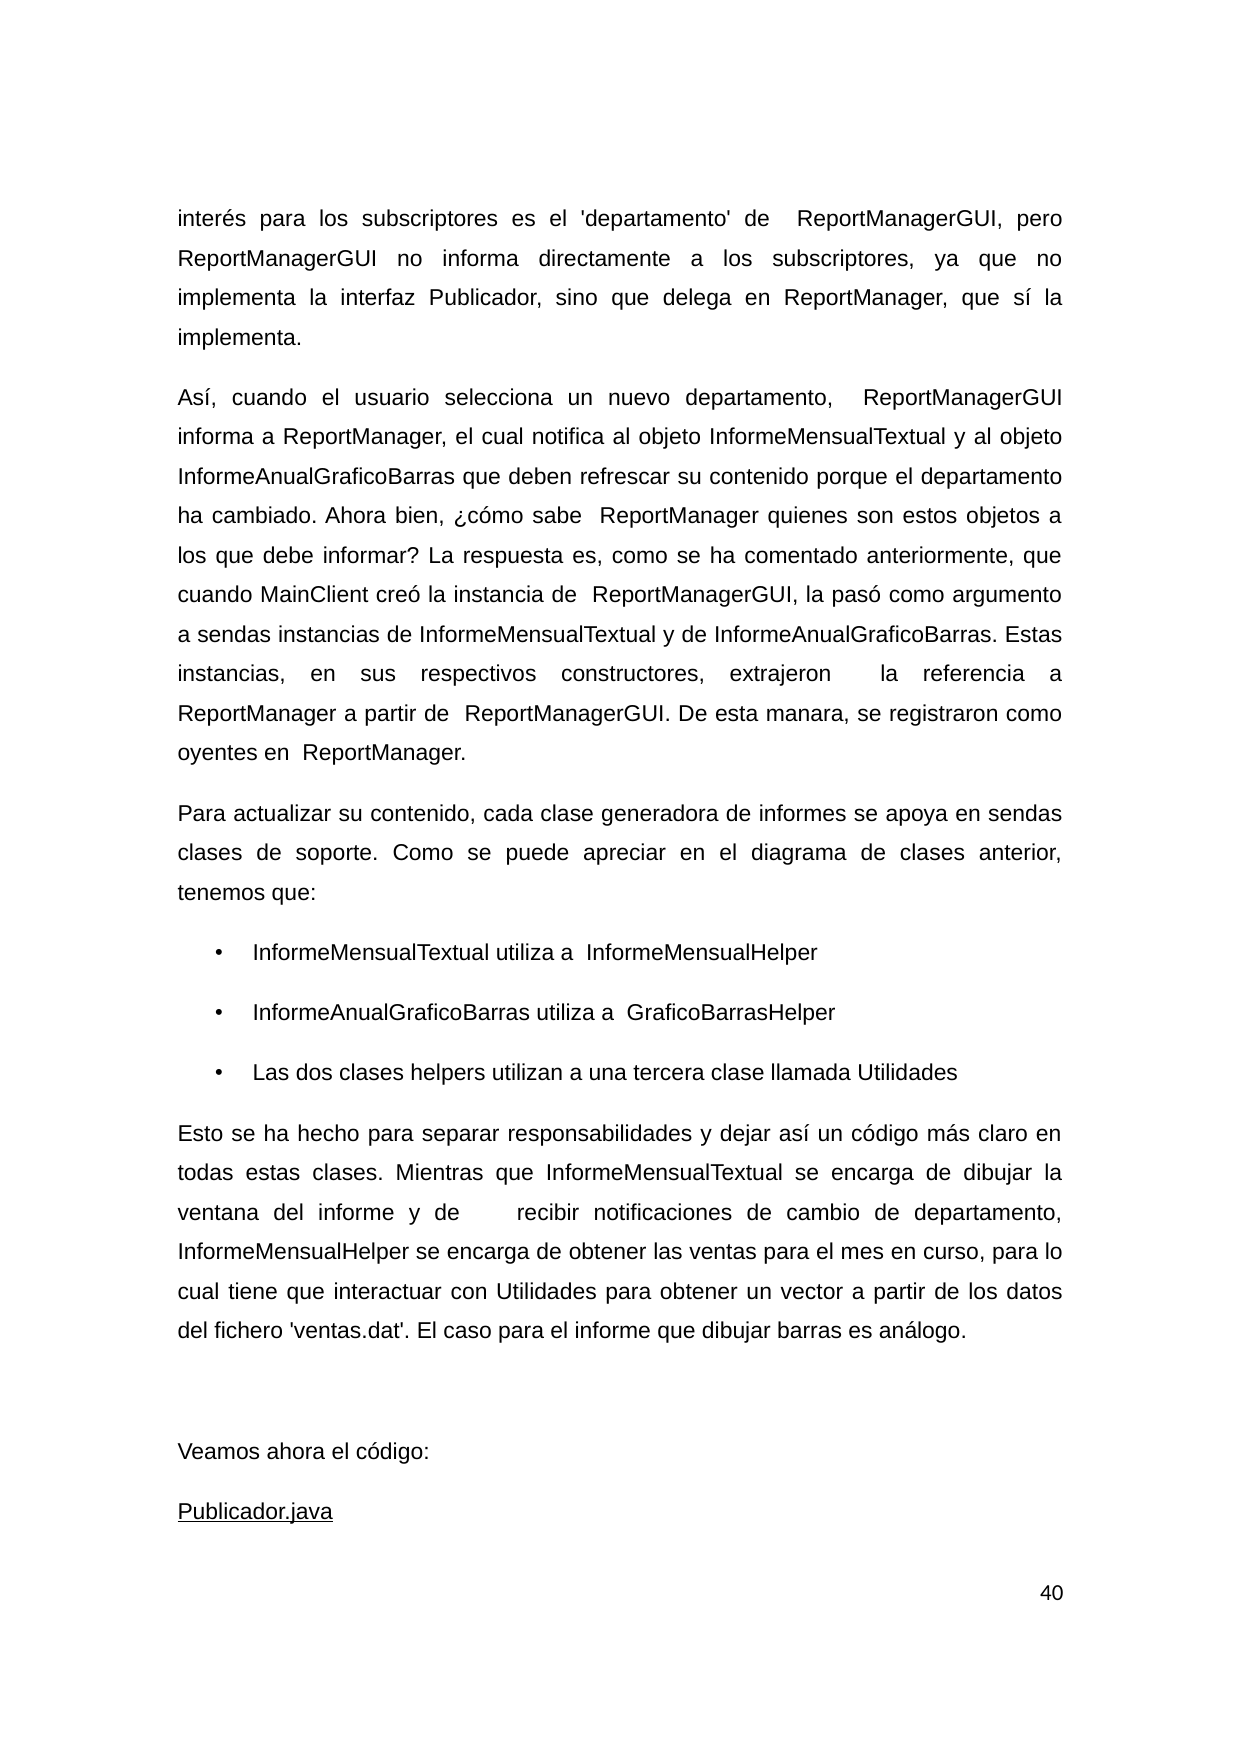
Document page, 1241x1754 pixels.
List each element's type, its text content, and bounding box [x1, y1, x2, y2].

list InformeAnualGraficoBarras utiliza a GraficoBarrasHelper [215, 999, 1063, 1025]
list InformeMensualTextual utiliza a InformeMensualHelper [215, 939, 1063, 965]
list Las dos clases helpers utilizan a una tercera clase llamada Utilidades [215, 1059, 1063, 1086]
text Para actualizar su contenido, cada clase generadora de informes se apoya en sendas clases de soporte. Como se puede apreciar en el diagrama de clases anterior, tenemos que: [177, 799, 1063, 905]
text Así, cuando el usuario selecciona un nuevo departamento, ReportManagerGUI informa a ReportManager, el cual notifica al objeto InformeMensualTextual y al objeto InformeAnualGraficoBarras que deben refrescar su contenido porque el departamento ha cambiado. Ahora bien, ¿cómo sabe ReportManager quienes son estos objetos a los que debe informar? La respuesta es, como se ha comentado anteriormente, que cuando MainClient creó la instancia de ReportManagerGUI, la pasó como argumento a sendas instancias de InformeMensualTextual y de InformeAnualGraficoBarras. Estas instancias, en sus respectivos constructores, extrajeron la referencia a ReportManager a partir de ReportManagerGUI. De esta manara, se registraron como oyentes en ReportManager. [177, 384, 1063, 766]
text Esto se ha hecho para separar responsabilidades y dejar así un código más claro en todas estas clases. Mientras que InformeMensualTextual se encarga de dibujar la ventana del informe y de recibir notificaciones de cambio de departamento, InformeMensualHelper se encarga de obtener las ventas para el mes en curso, para lo cual tiene que interactuar con Utilidades para obtener un vector a partir de los datos del fichero 'ventas.dat'. El caso para el informe que dibujar barras es análogo. [177, 1120, 1063, 1343]
text interés para los subscriptores es el 'departamento' de ReportManagerGUI, pero ReportManagerGUI no informa directamente a los subscriptores, ya que no implementa la interfaz Publicador, sino que delega en ReportManager, que sí la implementa. [177, 205, 1063, 350]
text Veamos ahora el código: [177, 1438, 1063, 1464]
text Publicador.java [177, 1498, 1063, 1524]
